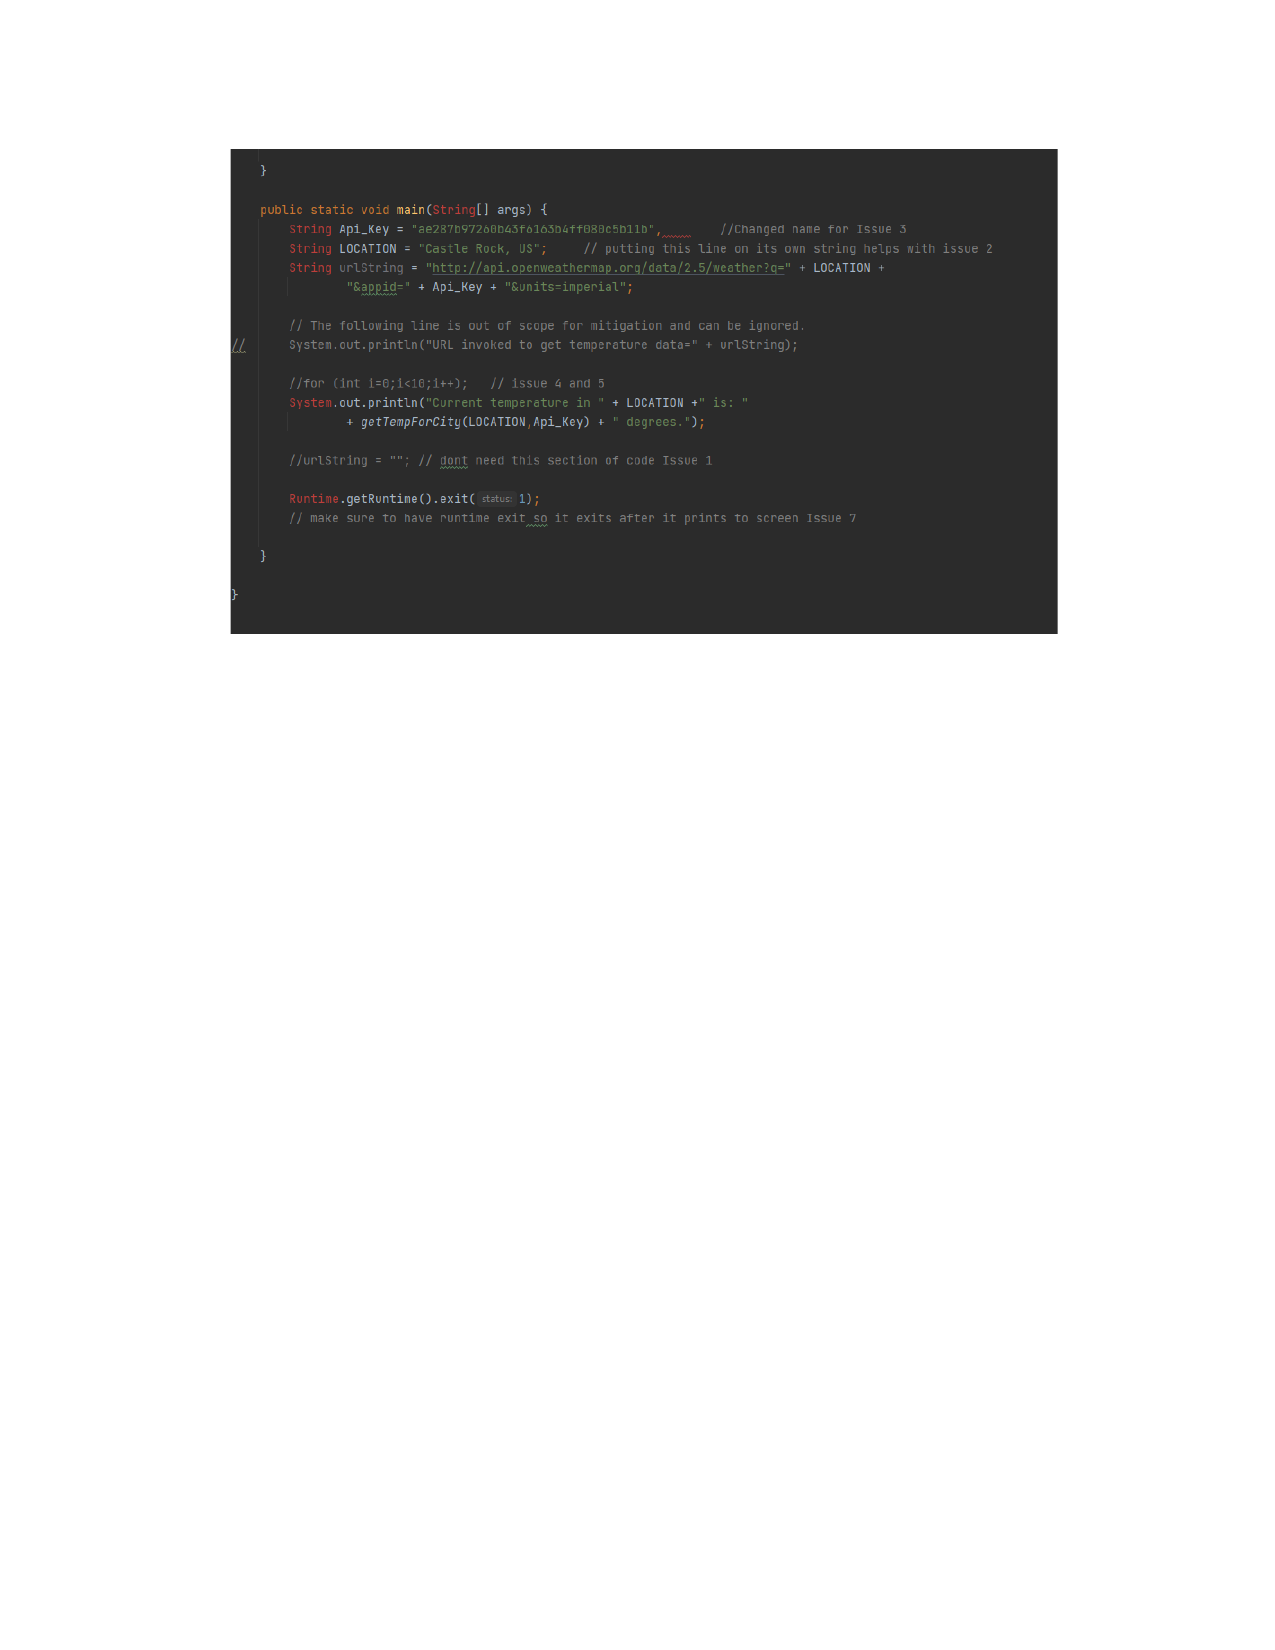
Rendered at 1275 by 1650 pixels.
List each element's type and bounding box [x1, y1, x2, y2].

picture [230, 149, 1058, 634]
